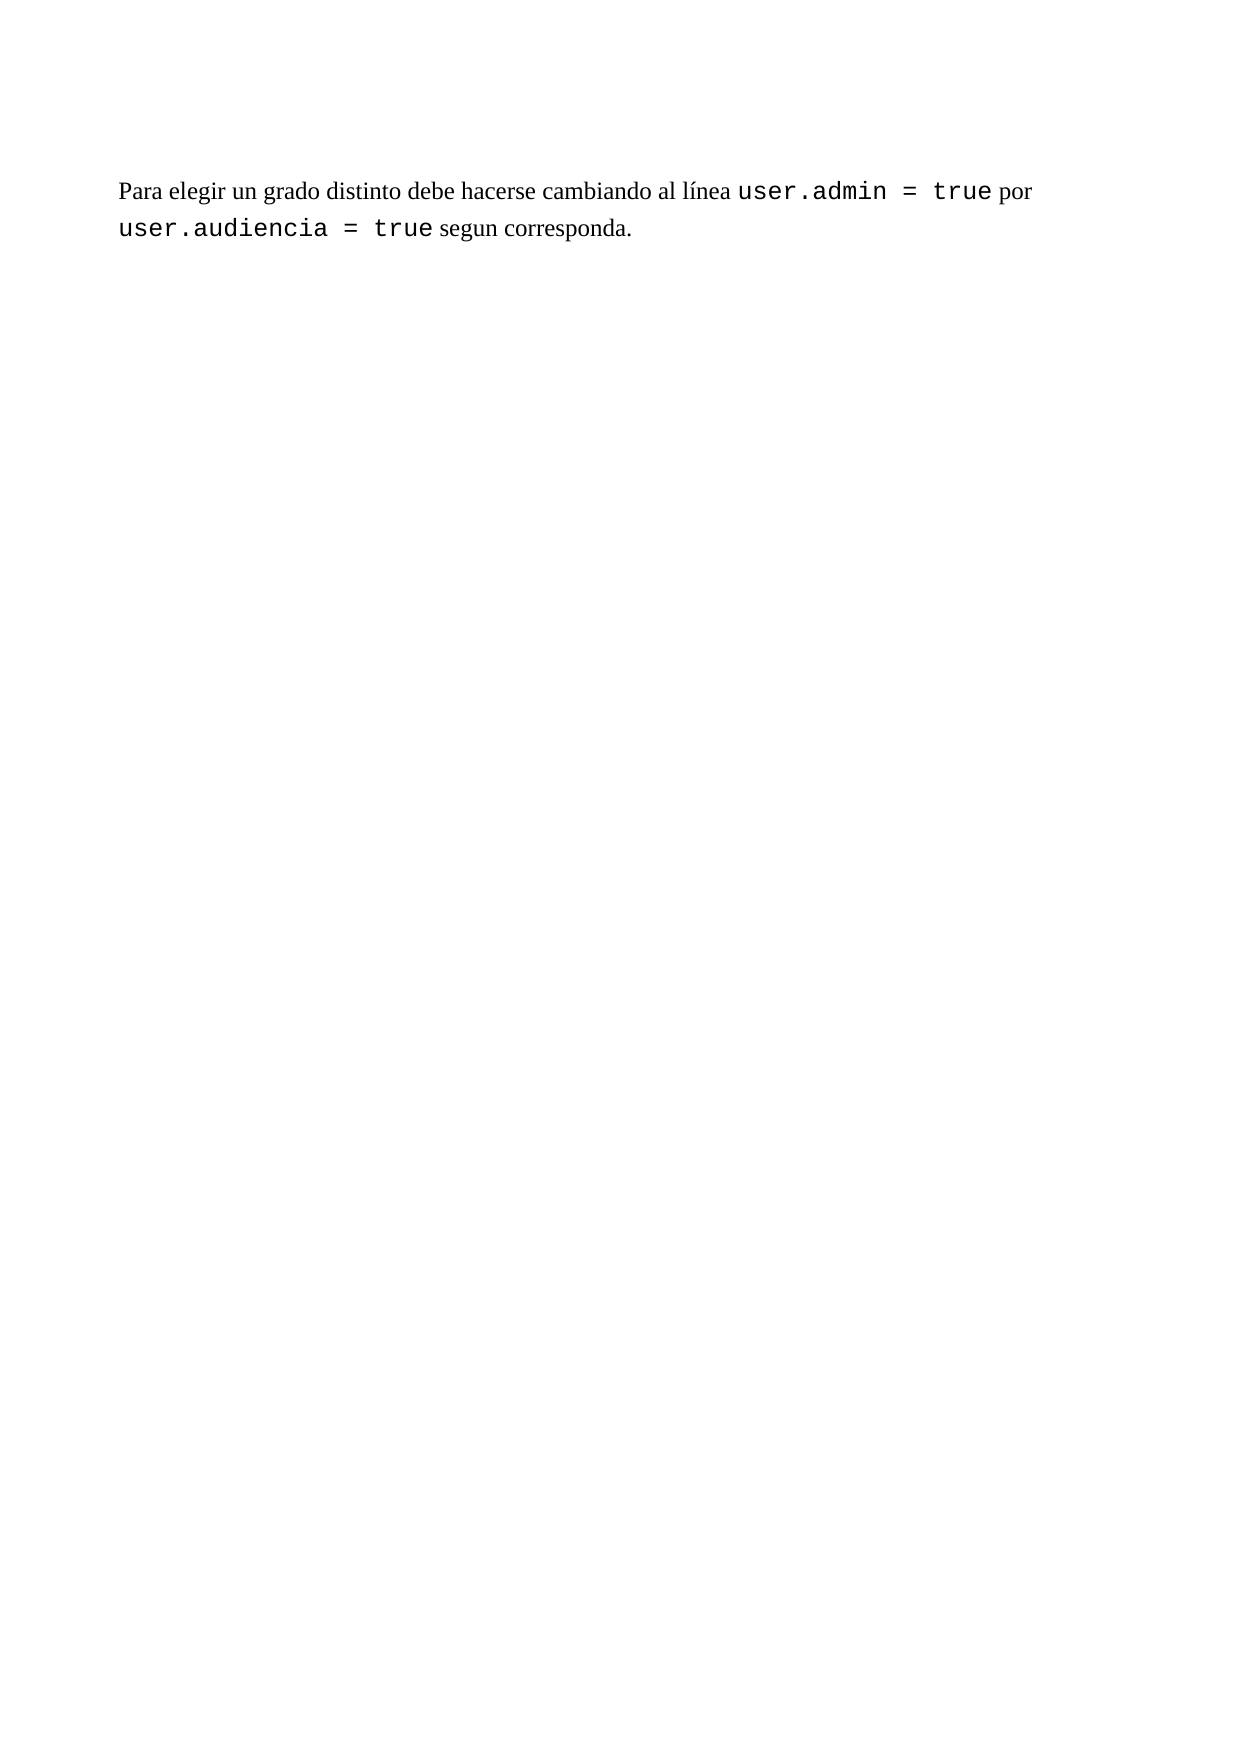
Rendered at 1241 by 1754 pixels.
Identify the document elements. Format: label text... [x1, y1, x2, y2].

text Para elegir un grado distinto debe hacerse cambiando al línea user.admin = true por user.audiencia = true segun corresponda. [118, 176, 1122, 244]
